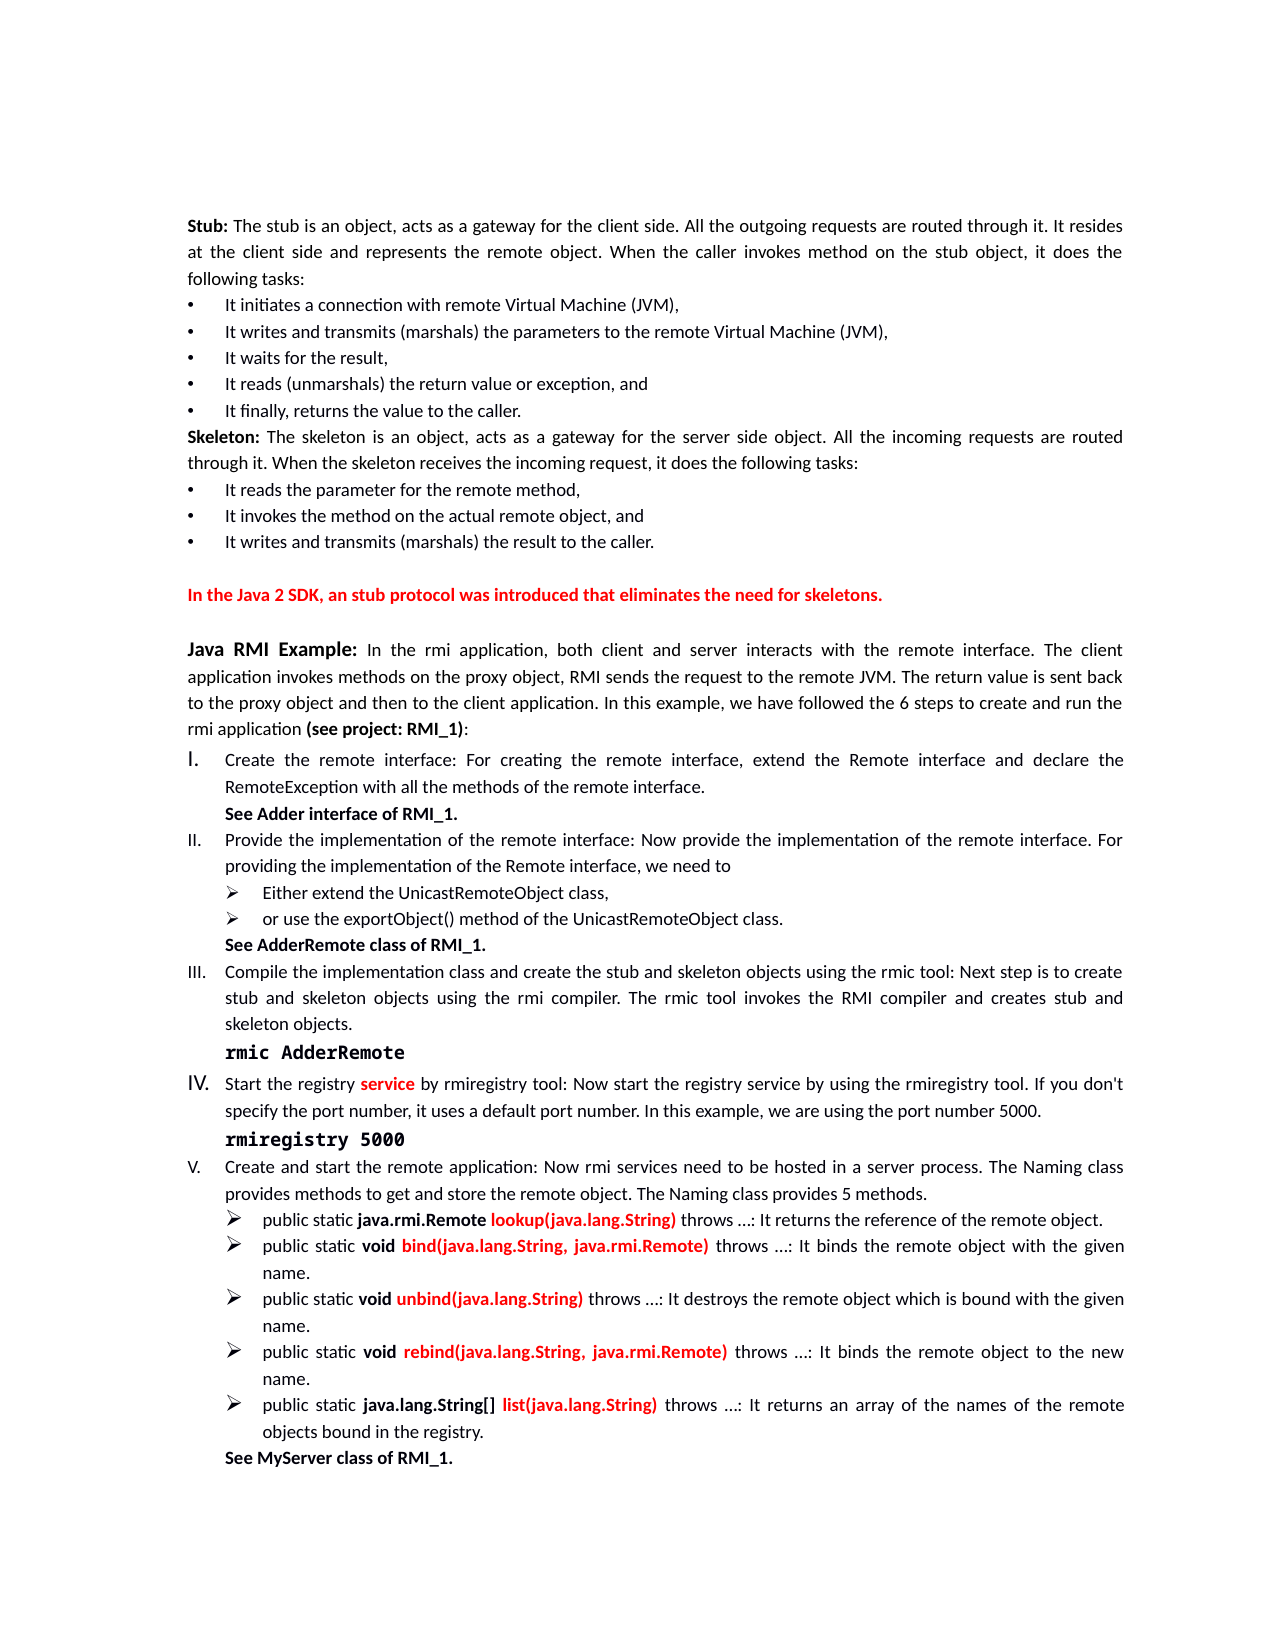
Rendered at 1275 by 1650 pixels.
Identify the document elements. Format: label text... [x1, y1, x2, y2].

list It waits for the result, [187, 346, 1125, 369]
list It reads (unmarshals) the return value or exception, and [187, 372, 1125, 395]
list public static void unbind(java.lang.String) throws …: It destroys the remote object which is bound with the given name. [225, 1287, 1125, 1337]
list rmic AdderRemote [187, 1039, 1125, 1064]
list Start the registry service by rmiregistry tool: Now start the registry service by using the rmiregistry tool. If you don't specify the port number, it uses a default port number. In this example, we are using the port number 5000. [187, 1068, 1125, 1123]
list Either extend the UnicastRemoteObject class, [225, 881, 1125, 904]
list public static java.rmi.Remote lookup(java.lang.String) throws …: It returns the reference of the remote object. [225, 1208, 1125, 1231]
list public static void rebind(java.lang.String, java.rmi.Remote) throws …: It binds the remote object to the new name. [225, 1340, 1125, 1390]
list Compile the implementation class and create the stub and skeleton objects using the rmic tool: Next step is to create stub and skeleton objects using the rmi compiler. The rmic tool invokes the RMI compiler and creates stub and skeleton objects. [187, 960, 1125, 1036]
list Create and start the remote application: Now rmi services need to be hosted in a server process. The Naming class provides methods to get and store the remote object. The Naming class provides 5 methods. [187, 1155, 1125, 1204]
list or use the exportObject() method of the UnicastRemoteObject class. [225, 907, 1125, 930]
list It writes and transmits (marshals) the parameters to the remote Virtual Machine (JVM), [187, 320, 1125, 343]
list It finally, returns the value to the caller. [187, 399, 1125, 422]
list rmiregistry 5000 [187, 1126, 1125, 1152]
list It invokes the method on the actual remote object, and [187, 504, 1125, 527]
list It initiates a connection with remote Virtual Machine (JVM), [187, 293, 1125, 316]
list See Adder interface of RMI_1. [187, 802, 1125, 825]
list Provide the implementation of the remote interface: Now provide the implementation of the remote interface. For providing the implementation of the Remote interface, we need to [187, 828, 1125, 877]
list Skeleton: The skeleton is an object, acts as a gateway for the server side object. All the incoming requests are routed through it. When the skeleton receives the incoming request, it does the following tasks: [150, 425, 1125, 474]
list See MyServer class of RMI_1. [187, 1446, 1125, 1469]
list Stub: The stub is an object, acts as a gateway for the client side. All the outgoing requests are routed through it. It resides at the client side and represents the remote object. When the caller invokes method on the stub object, it does the following tasks: [150, 214, 1125, 290]
list See AdderRemote class of RMI_1. [187, 933, 1125, 956]
list In the Java 2 SDK, an stub protocol was introduced that eliminates the need for skeletons. [150, 583, 1125, 606]
list public static void bind(java.lang.String, java.rmi.Remote) throws …: It binds the remote object with the given name. [225, 1234, 1125, 1284]
list It reads the parameter for the remote method, [187, 478, 1125, 501]
list public static java.lang.String[] list(java.lang.String) throws …: It returns an array of the names of the remote objects bound in the registry. [225, 1393, 1125, 1443]
list It writes and transmits (marshals) the result to the caller. [187, 531, 1125, 553]
list Create the remote interface: For creating the remote interface, extend the Remote interface and declare the RemoteException with all the methods of the remote interface. [187, 744, 1125, 798]
list Java RMI Example: In the rmi application, both client and server interacts with the remote interface. The client application invokes methods on the proxy object, RMI sends the request to the remote JVM. The return value is sent back to the proxy object and then to the client application. In this example, we have followed the 6 steps to create and run the rmi application (see project: RMI_1): [150, 636, 1125, 741]
